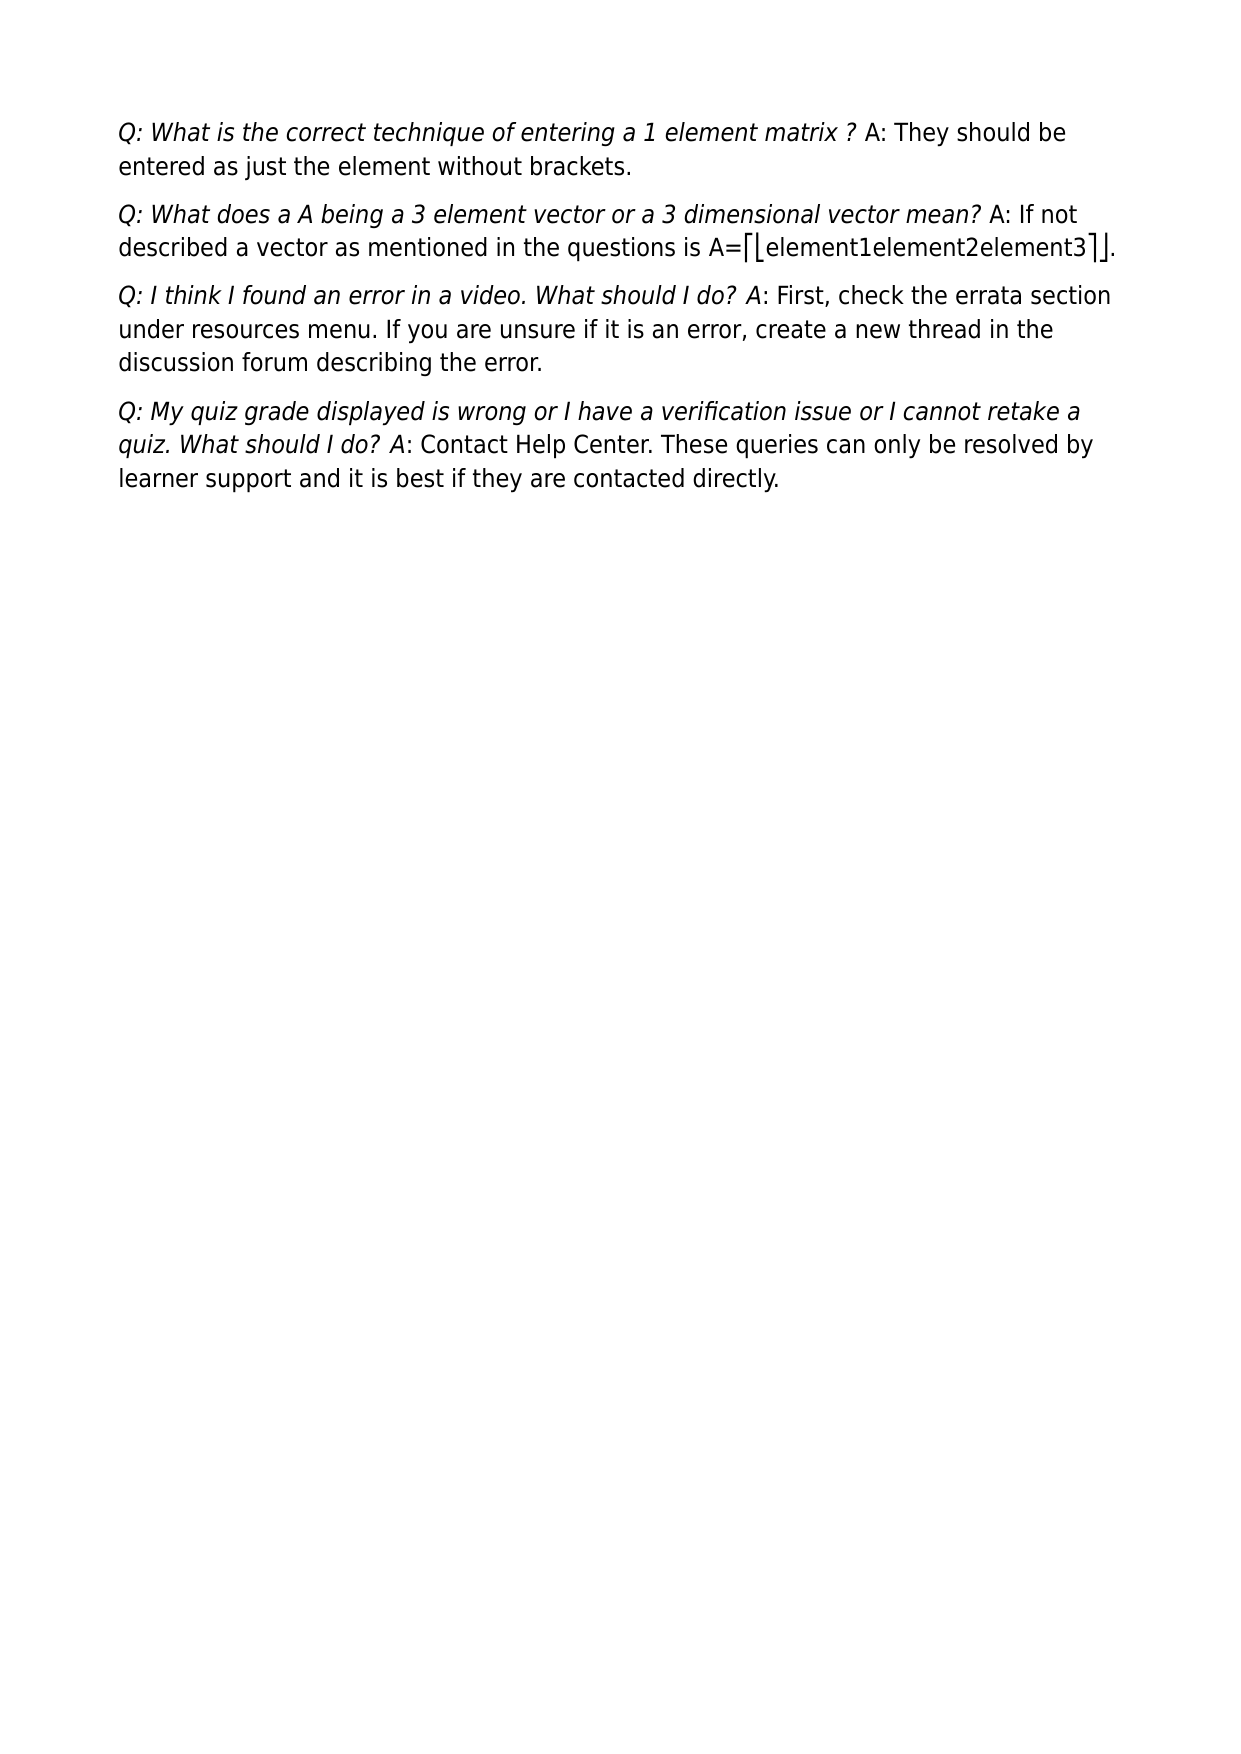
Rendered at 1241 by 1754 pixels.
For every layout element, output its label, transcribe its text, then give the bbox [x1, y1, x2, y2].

text Q: What is the correct technique of entering a 1 element matrix ? A: They should be entered as just the element without brackets. [118, 118, 1122, 181]
text Q: I think I found an error in a video. What should I do? A: First, check the errata section under resources menu. If you are unsure if it is an error, create a new thread in the discussion forum describing the error. [118, 281, 1122, 378]
text Q: My quiz grade displayed is wrong or I have a verification issue or I cannot retake a quiz. What should I do? A: Contact Help Center. These queries can only be resolved by learner support and it is best if they are contacted directly. [118, 397, 1122, 493]
text Q: What does a A being a 3 element vector or a 3 dimensional vector mean? A: If not described a vector as mentioned in the questions is A=⎡⎣element1element2element3⎤⎦. [118, 200, 1122, 262]
